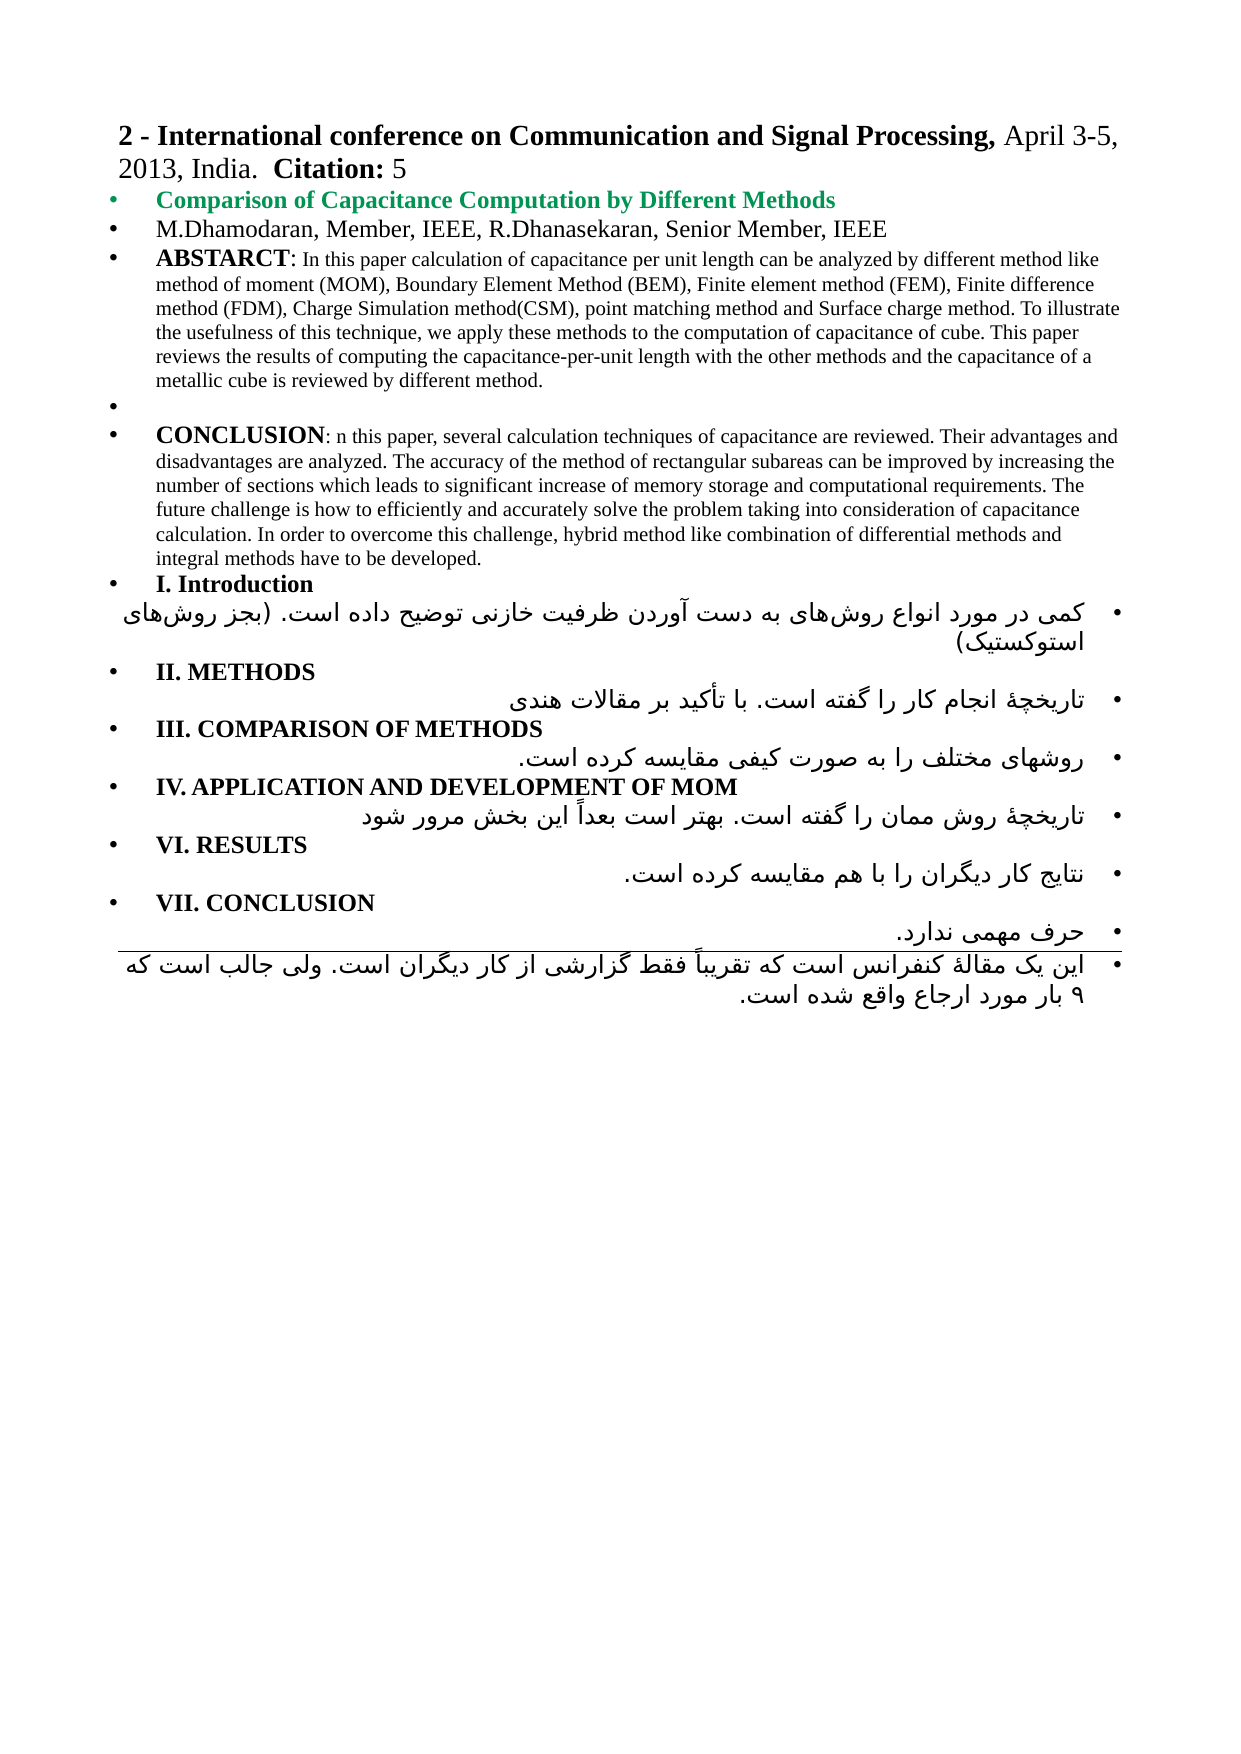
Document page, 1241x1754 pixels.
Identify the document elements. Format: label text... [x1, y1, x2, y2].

list VI. RESULTS [118, 830, 1122, 859]
list CONCLUSION: n this paper, several calculation techniques of capacitance are reviewed. Their advantages and disadvantages are analyzed. The accuracy of the method of rectangular subareas can be improved by increasing the number of sections which leads to significant increase of memory storage and computational requirements. The future challenge is how to efficiently and accurately solve the problem taking into consideration of capacitance calculation. In order to overcome this challenge, hybrid method like combination of differential methods and integral methods have to be developed. [118, 421, 1122, 569]
list ABSTARCT: In this paper calculation of capacitance per unit length can be analyzed by different method like method of moment (MOM), Boundary Element Method (BEM), Finite element method (FEM), Finite difference method (FDM), Charge Simulation method(CSM), point matching method and Surface charge method. To illustrate the usefulness of this technique, we apply these methods to the computation of capacitance of cube. This paper reviews the results of computing the capacitance-per-unit length with the other methods and the capacitance of a metallic cube is reviewed by different method. [118, 243, 1122, 392]
list IV. APPLICATION AND DEVELOPMENT OF MOM [118, 772, 1122, 801]
list تاریخچهٔ روش ممان را گفته است. بهتر است بعداً این بخش مرور شود [118, 801, 1122, 830]
list M.Dhamodaran, Member, IEEE, R.Dhanasekaran, Senior Member, IEEE [118, 214, 1122, 243]
list II. METHODS [118, 657, 1122, 685]
list I. Introduction [118, 569, 1122, 598]
list کمی در مورد انواع روش‌های به دست آوردن ظرفیت خازنی توضیح داده است. (بجز روش‌های استوکستیک) [118, 598, 1122, 657]
list VII. CONCLUSION [118, 888, 1122, 917]
list III. COMPARISON OF METHODS [118, 714, 1122, 743]
list تاریخچهٔ انجام کار را گفته است. با تأکید بر مقالات هندی [118, 685, 1122, 714]
list این یک مقالهٔ کنفرانس است که تقریباً فقط گزارشی از کار دیگران است. ولی جالب است که ۹ بار مورد ارجاع واقع شده است. [118, 952, 1122, 1009]
list Comparison of Capacitance Computation by Different Methods [118, 185, 1122, 214]
text 2 - International conference on Communication and Signal Processing, April 3-5, 2013, India. Citation: 5 [118, 118, 1122, 185]
list نتایج کار دیگران را با هم مقایسه کرده است. [118, 859, 1122, 888]
list روشهای مختلف را به صورت کیفی مقایسه کرده است. [118, 743, 1122, 772]
list حرف مهمی ندارد. [118, 917, 1122, 951]
